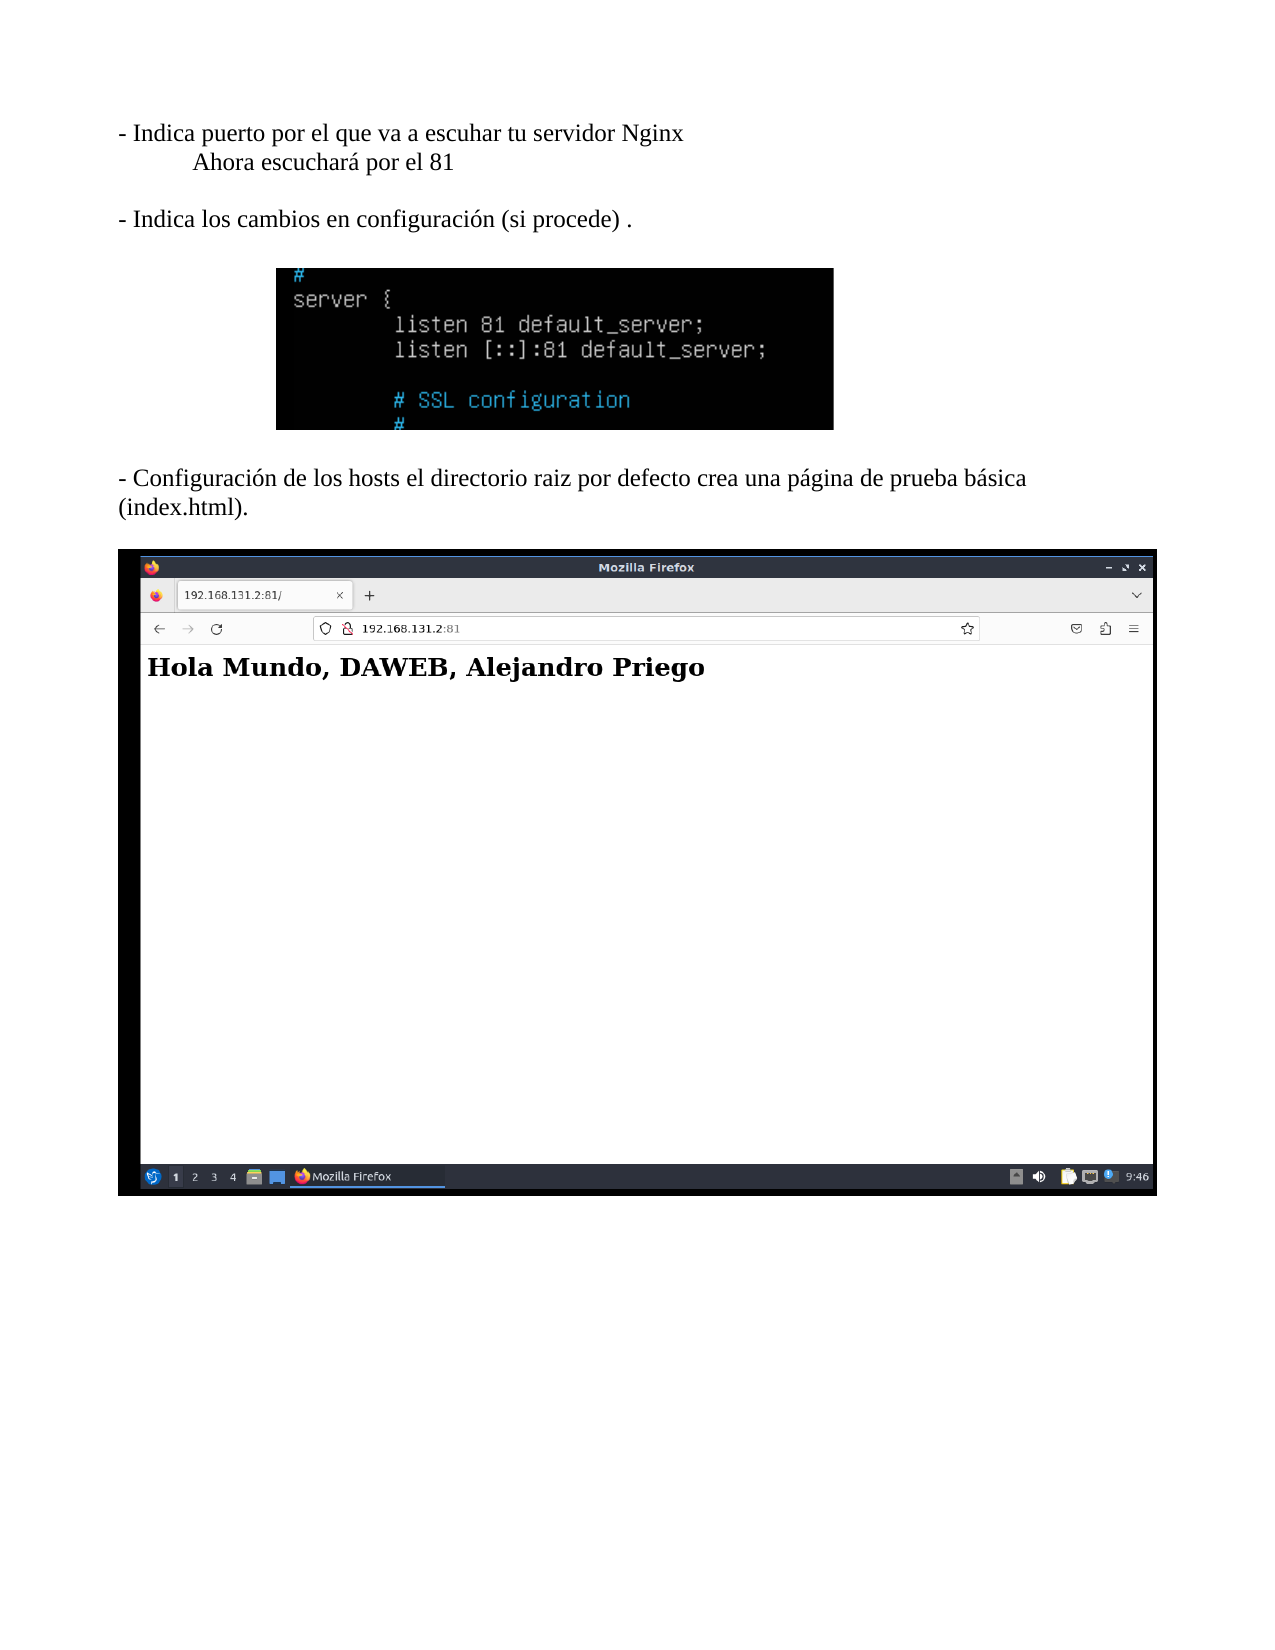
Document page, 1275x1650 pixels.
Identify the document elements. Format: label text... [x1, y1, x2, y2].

text - Configuración de los hosts el directorio raiz por defecto crea una página de prueba básica (index.html). [118, 463, 1157, 521]
text - Indica puerto por el que va a escuhar tu servidor Nginx [118, 118, 1157, 147]
text Ahora escuchará por el 81 [118, 147, 1157, 176]
picture [276, 268, 834, 430]
text - Indica los cambios en configuración (si procede) . [118, 204, 1157, 233]
picture [118, 549, 1157, 1196]
